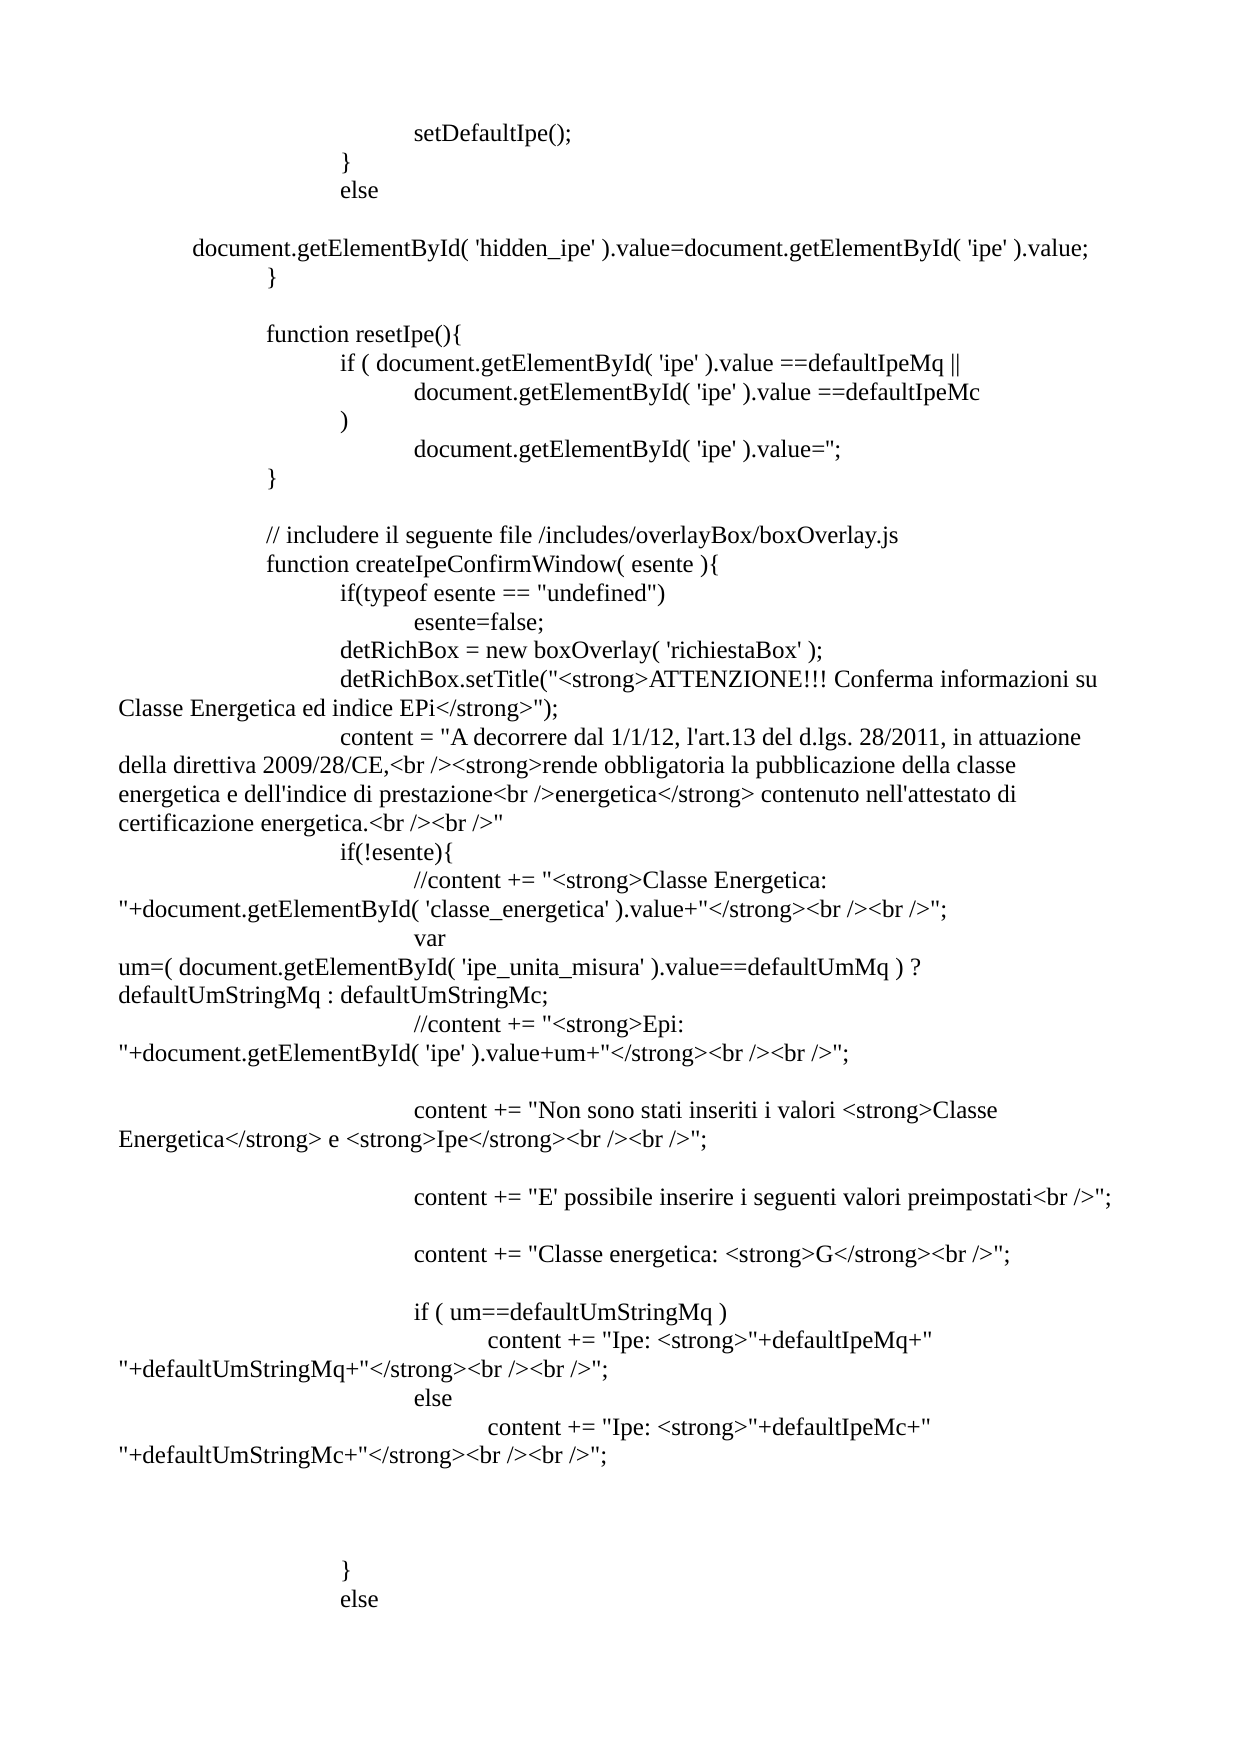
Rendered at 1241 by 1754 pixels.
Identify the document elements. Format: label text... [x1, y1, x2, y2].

text setDefaultIpe(); } else document.getElementById( 'hidden_ipe' ).value=document.getElementById( 'ipe' ).value; } function resetIpe(){ if ( document.getElementById( 'ipe' ).value ==defaultIpeMq || document.getElementById( 'ipe' ).value ==defaultIpeMc ) document.getElementById( 'ipe' ).value=''; } // includere il seguente file /includes/overlayBox/boxOverlay.js function createIpeConfirmWindow( esente ){ if(typeof esente == "undefined") esente=false; detRichBox = new boxOverlay( 'richiestaBox' ); detRichBox.setTitle("<strong>ATTENZIONE!!! Conferma informazioni su Classe Energetica ed indice EPi</strong>"); content = "A decorrere dal 1/1/12, l'art.13 del d.lgs. 28/2011, in attuazione della direttiva 2009/28/CE,<br /><strong>rende obbligatoria la pubblicazione della classe energetica e dell'indice di prestazione<br />energetica</strong> contenuto nell'attestato di certificazione energetica.<br /><br />" if(!esente){ //content += "<strong>Classe Energetica: "+document.getElementById( 'classe_energetica' ).value+"</strong><br /><br />"; var um=( document.getElementById( 'ipe_unita_misura' ).value==defaultUmMq ) ? defaultUmStringMq : defaultUmStringMc; //content += "<strong>Epi: "+document.getElementById( 'ipe' ).value+um+"</strong><br /><br />"; content += "Non sono stati inseriti i valori <strong>Classe Energetica</strong> e <strong>Ipe</strong><br /><br />"; content += "E' possibile inserire i seguenti valori preimpostati<br />"; content += "Classe energetica: <strong>G</strong><br />"; if ( um==defaultUmStringMq ) content += "Ipe: <strong>"+defaultIpeMq+" "+defaultUmStringMq+"</strong><br /><br />"; else content += "Ipe: <strong>"+defaultIpeMc+" "+defaultUmStringMc+"</strong><br /><br />"; } else [118, 118, 1122, 1613]
